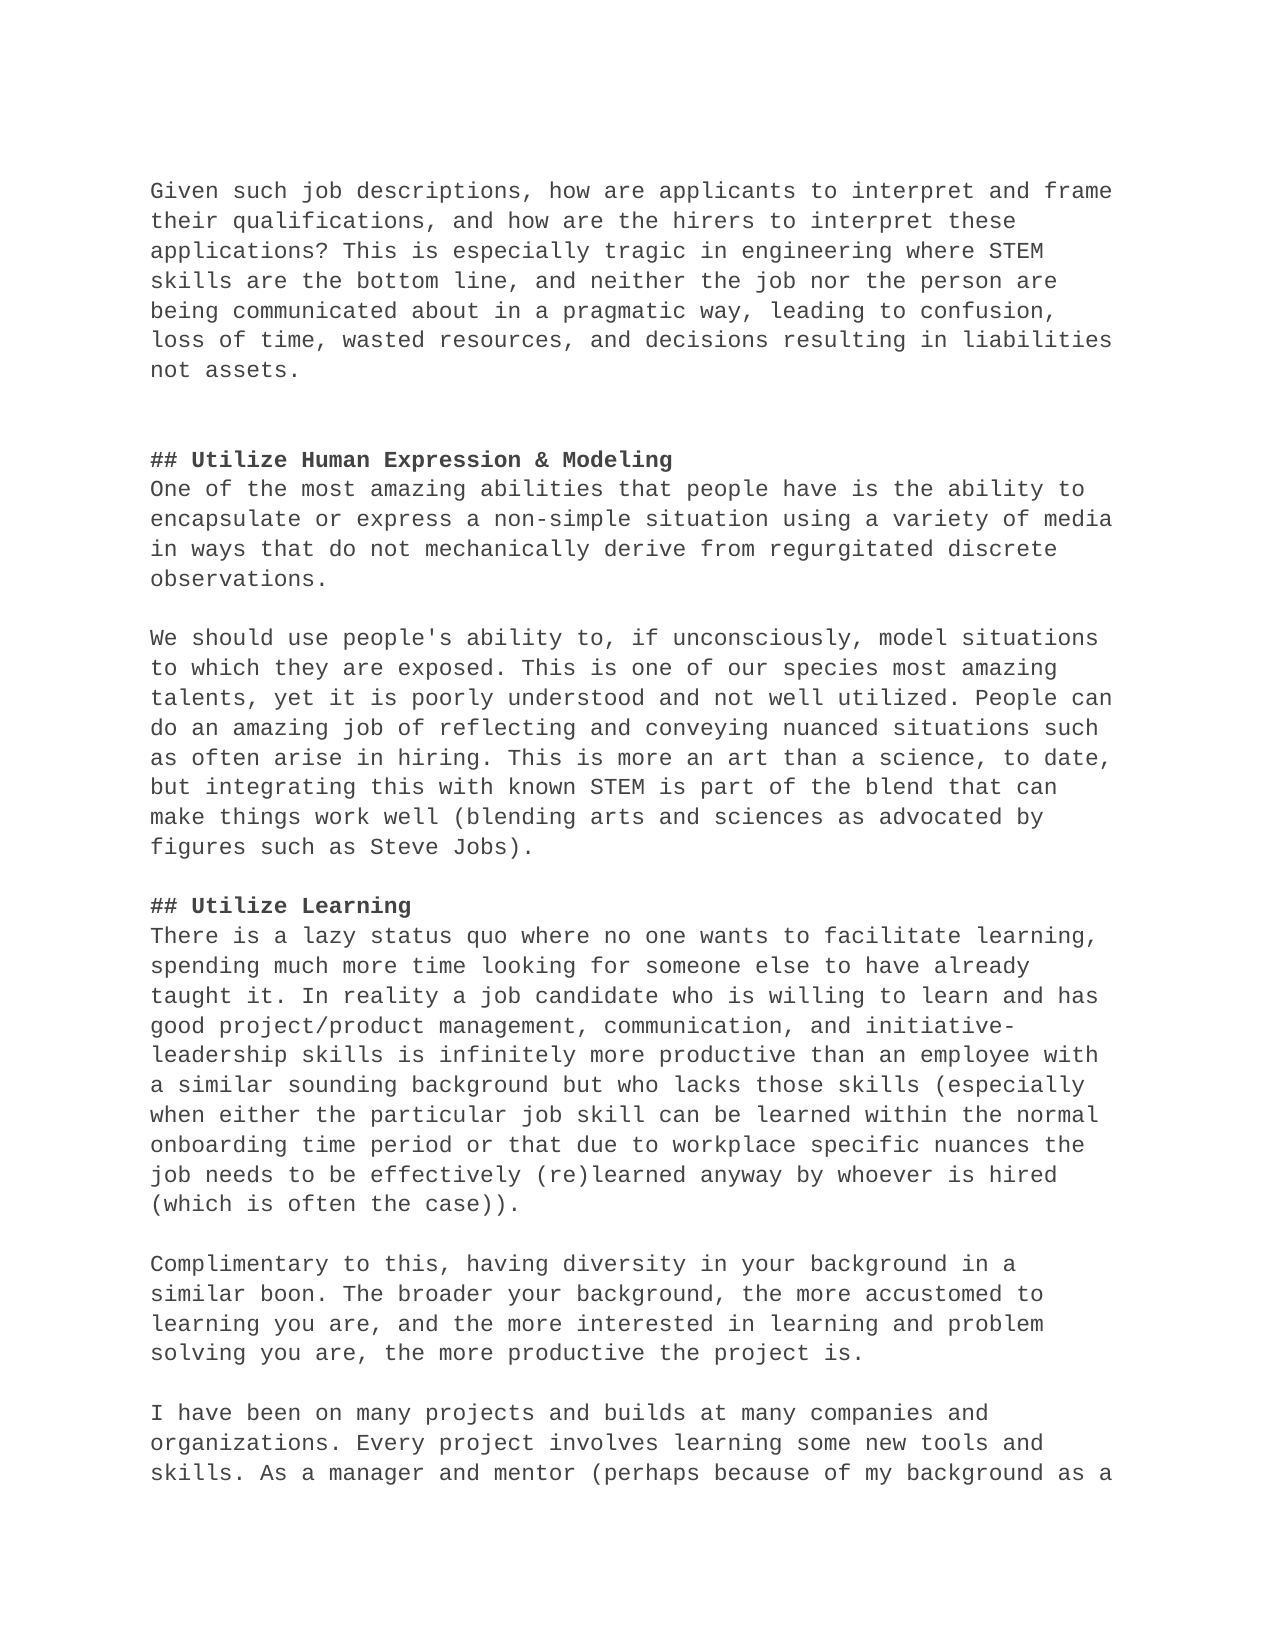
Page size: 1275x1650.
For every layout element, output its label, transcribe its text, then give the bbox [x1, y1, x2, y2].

text I have been on many projects and builds at many companies and organizations. Every project involves learning some new tools and skills. As a manager and mentor (perhaps because of my background as a [150, 1401, 1125, 1487]
text One of the most amazing abilities that people have is the ability to encapsulate or express a non-simple situation using a variety of media in ways that do not mechanically derive from regurgitated discrete observations. [150, 478, 1125, 593]
text Given such job descriptions, how are applicants to interpret and frame their qualifications, and how are the hirers to interpret these applications? This is especially tragic in engineering where STEM skills are the bottom line, and neither the job nor the person are being communicated about in a pragmatic way, leading to confusion, loss of time, wasted resources, and decisions resulting in liabilities not assets. [150, 180, 1125, 384]
text There is a lazy status quo where no one wants to facilitate learning, spending much more time looking for someone else to have already taught it. In reality a job candidate who is willing to learn and has good project/product management, communication, and initiative-leadership skills is infinitely more productive than an employee with a similar sounding background but who lacks those skills (especially when either the particular job skill can be learned within the normal onboarding time period or that due to workplace specific nuances the job needs to be effectively (re)learned anyway by whoever is hired (which is often the case)). [150, 924, 1125, 1219]
text We should use people's ability to, if unconsciously, model situations to which they are exposed. This is one of our species most amazing talents, yet it is poorly understood and not well utilized. People can do an amazing job of reflecting and conveying nuanced situations such as often arise in hiring. This is more an art than a science, to date, but integrating this with known STEM is part of the blend that can make things work well (blending arts and sciences as advocated by figures such as Steve Jobs). [150, 627, 1125, 861]
text ## Utilize Human Expression & Modeling [150, 448, 1125, 474]
text Complimentary to this, having diversity in your background in a similar boon. The broader your background, the more accustomed to learning you are, and the more interested in learning and problem solving you are, the more productive the project is. [150, 1252, 1125, 1368]
text ## Utilize Learning [150, 895, 1125, 921]
